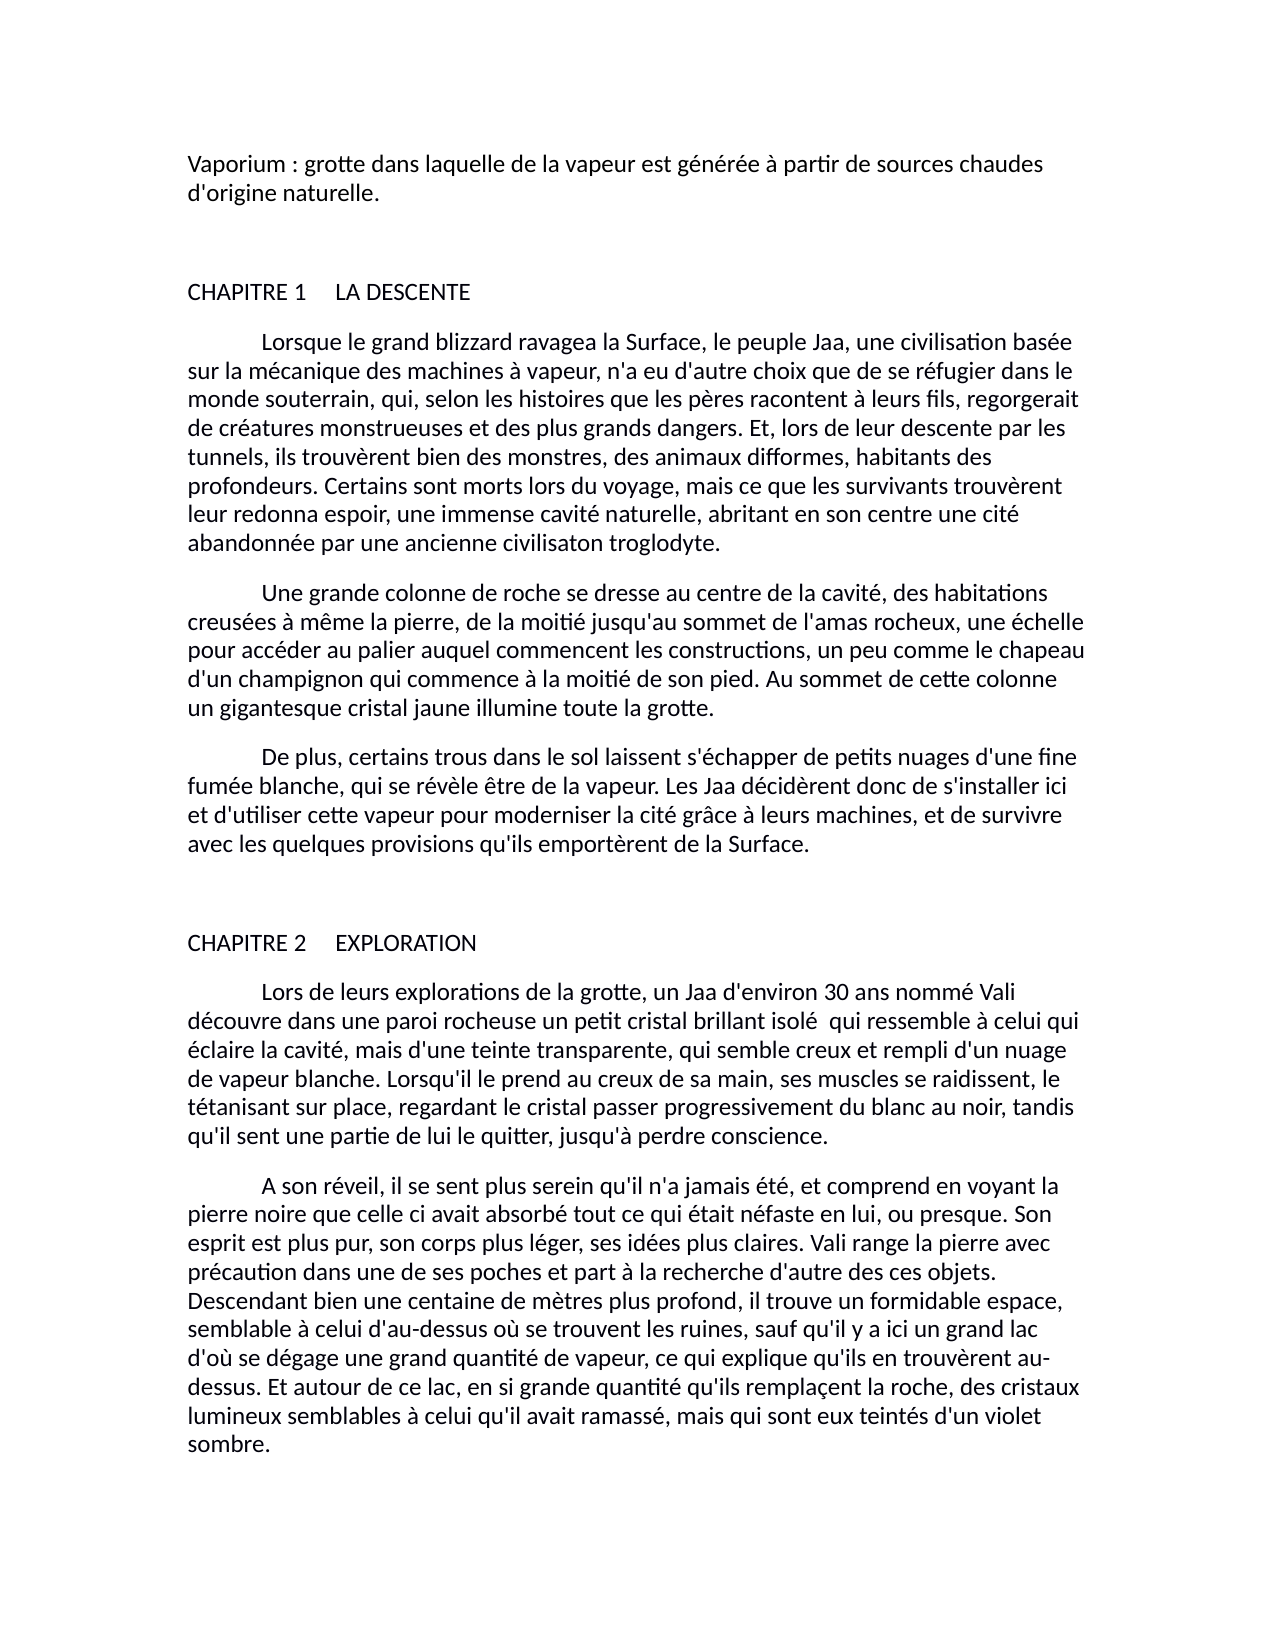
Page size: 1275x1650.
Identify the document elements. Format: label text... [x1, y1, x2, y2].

text Lorsque le grand blizzard ravagea la Surface, le peuple Jaa, une civilisation basée sur la mécanique des machines à vapeur, n'a eu d'autre choix que de se réfugier dans le monde souterrain, qui, selon les histoires que les pères racontent à leurs fils, regorgerait de créatures monstrueuses et des plus grands dangers. Et, lors de leur descente par les tunnels, ils trouvèrent bien des monstres, des animaux difformes, habitants des profondeurs. Certains sont morts lors du voyage, mais ce que les survivants trouvèrent leur redonna espoir, une immense cavité naturelle, abritant en son centre une cité abandonnée par une ancienne civilisaton troglodyte. [187, 327, 1087, 557]
text A son réveil, il se sent plus serein qu'il n'a jamais été, et comprend en voyant la pierre noire que celle ci avait absorbé tout ce qui était néfaste en lui, ou presque. Son esprit est plus pur, son corps plus léger, ses idées plus claires. Vali range la pierre avec précaution dans une de ses poches et part à la recherche d'autre des ces objets. Descendant bien une centaine de mètres plus profond, il trouve un formidable espace, semblable à celui d'au-dessus où se trouvent les ruines, sauf qu'il y a ici un grand lac d'où se dégage une grand quantité de vapeur, ce qui explique qu'ils en trouvèrent au-dessus. Et autour de ce lac, en si grande quantité qu'ils remplaçent la roche, des cristaux lumineux semblables à celui qu'il avait ramassé, mais qui sont eux teintés d'un violet sombre. [187, 1171, 1087, 1459]
text Une grande colonne de roche se dresse au centre de la cavité, des habitations creusées à même la pierre, de la moitié jusqu'au sommet de l'amas rocheux, une échelle pour accéder au palier auquel commencent les constructions, un peu comme le chapeau d'un champignon qui commence à la moitié de son pied. Au sommet de cette colonne un gigantesque cristal jaune illumine toute la grotte. [187, 578, 1087, 722]
text De plus, certains trous dans le sol laissent s'échapper de petits nuages d'une fine fumée blanche, qui se révèle être de la vapeur. Les Jaa décidèrent donc de s'installer ici et d'utiliser cette vapeur pour moderniser la cité grâce à leurs machines, et de survivre avec les quelques provisions qu'ils emportèrent de la Surface. [187, 743, 1087, 858]
text Lors de leurs explorations de la grotte, un Jaa d'environ 30 ans nommé Vali découvre dans une paroi rocheuse un petit cristal brillant isolé qui ressemble à celui qui éclaire la cavité, mais d'une teinte transparente, qui semble creux et rempli d'un nuage de vapeur blanche. Lorsqu'il le prend au creux de sa main, ses muscles se raidissent, le tétanisant sur place, regardant le cristal passer progressivement du blanc au noir, tandis qu'il sent une partie de lui le quitter, jusqu'à perdre conscience. [187, 978, 1087, 1150]
text CHAPITRE 1 LA DESCENTE [187, 278, 1087, 307]
text CHAPITRE 2 EXPLORATION [187, 928, 1087, 957]
text Vaporium : grotte dans laquelle de la vapeur est générée à partir de sources chaudes d'origine naturelle. [187, 150, 1087, 207]
